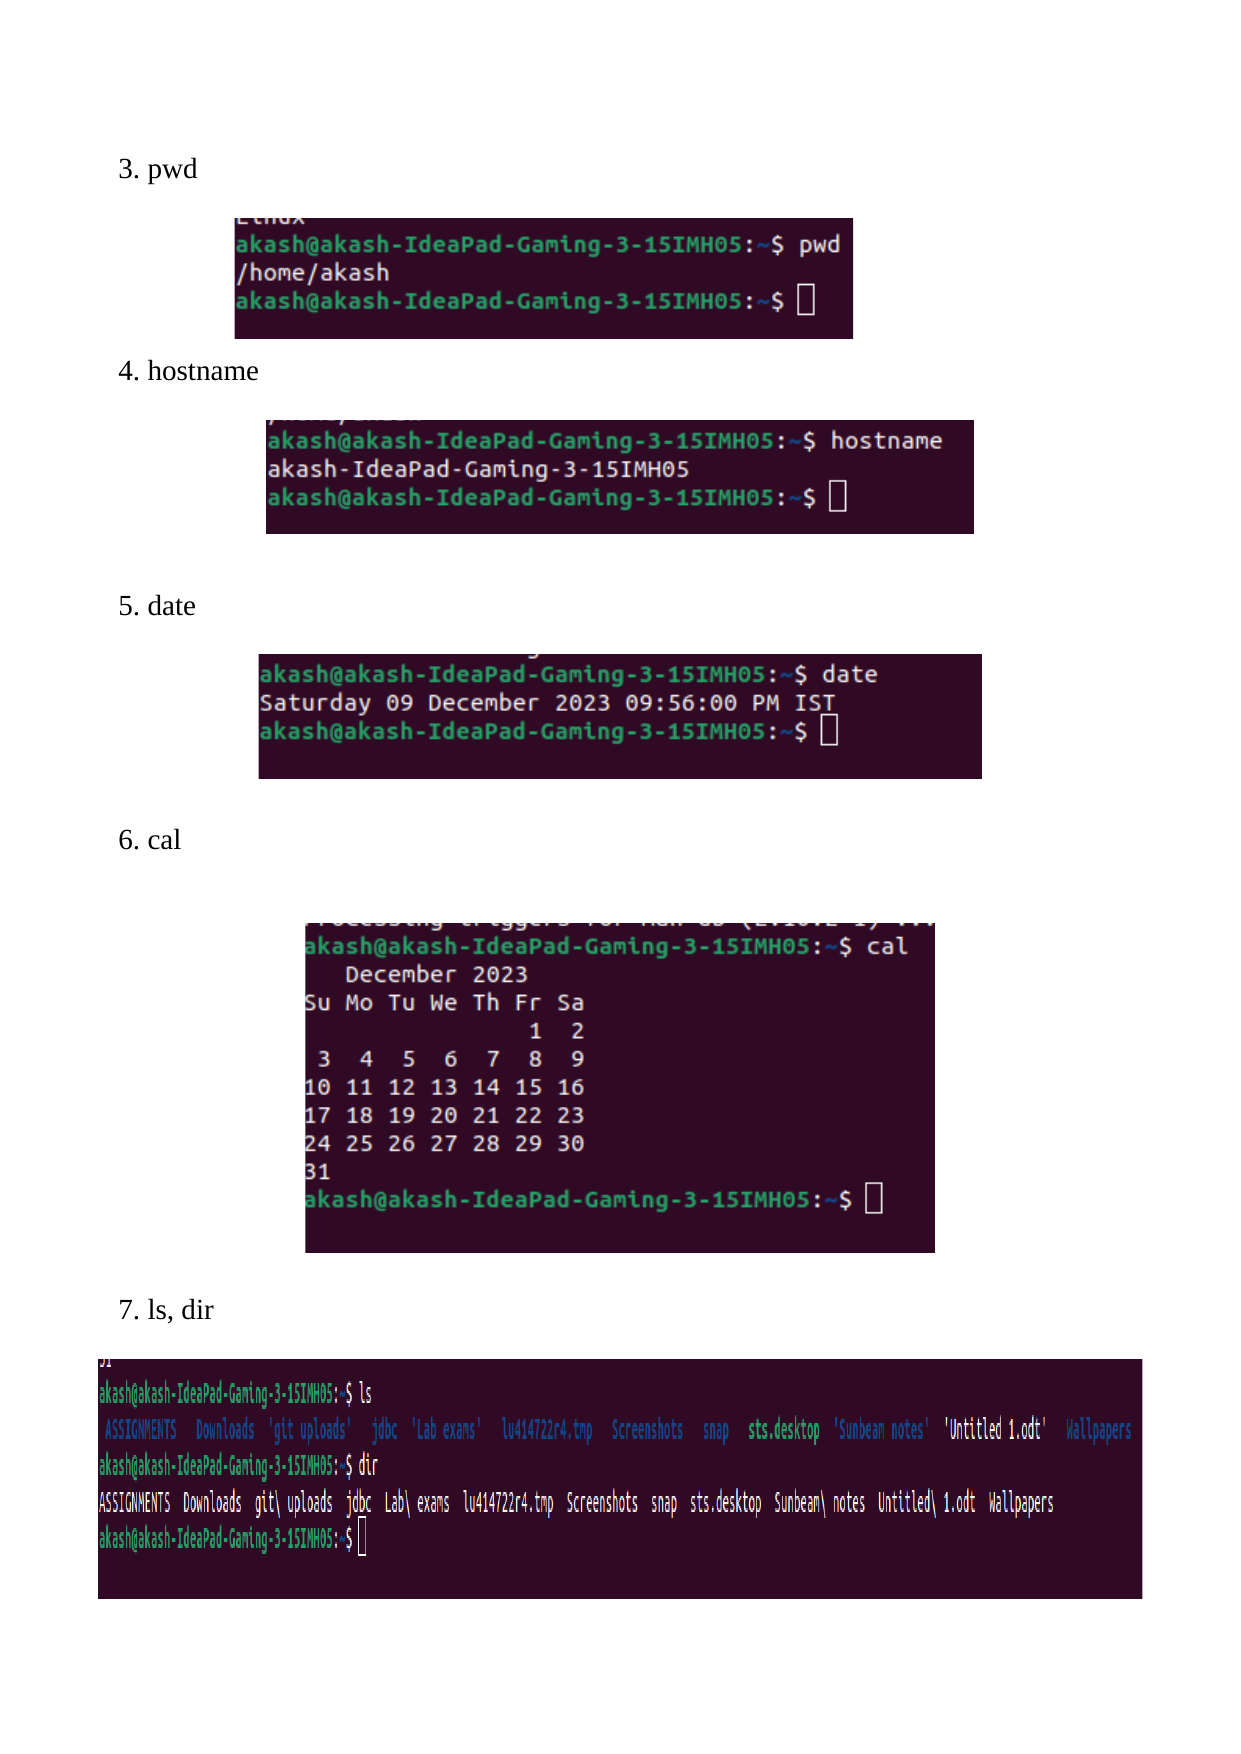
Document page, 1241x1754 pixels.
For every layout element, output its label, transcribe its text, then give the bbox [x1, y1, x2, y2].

text 3. pwd [118, 152, 1122, 185]
picture [234, 218, 854, 339]
picture [266, 420, 974, 534]
picture [98, 1359, 1143, 1599]
text 4. hostname [118, 353, 1122, 386]
picture [258, 654, 982, 779]
text 7. ls, dir [118, 1292, 1122, 1326]
text 6. cal [118, 822, 1122, 856]
picture [305, 923, 935, 1253]
text 5. date [118, 588, 1122, 621]
